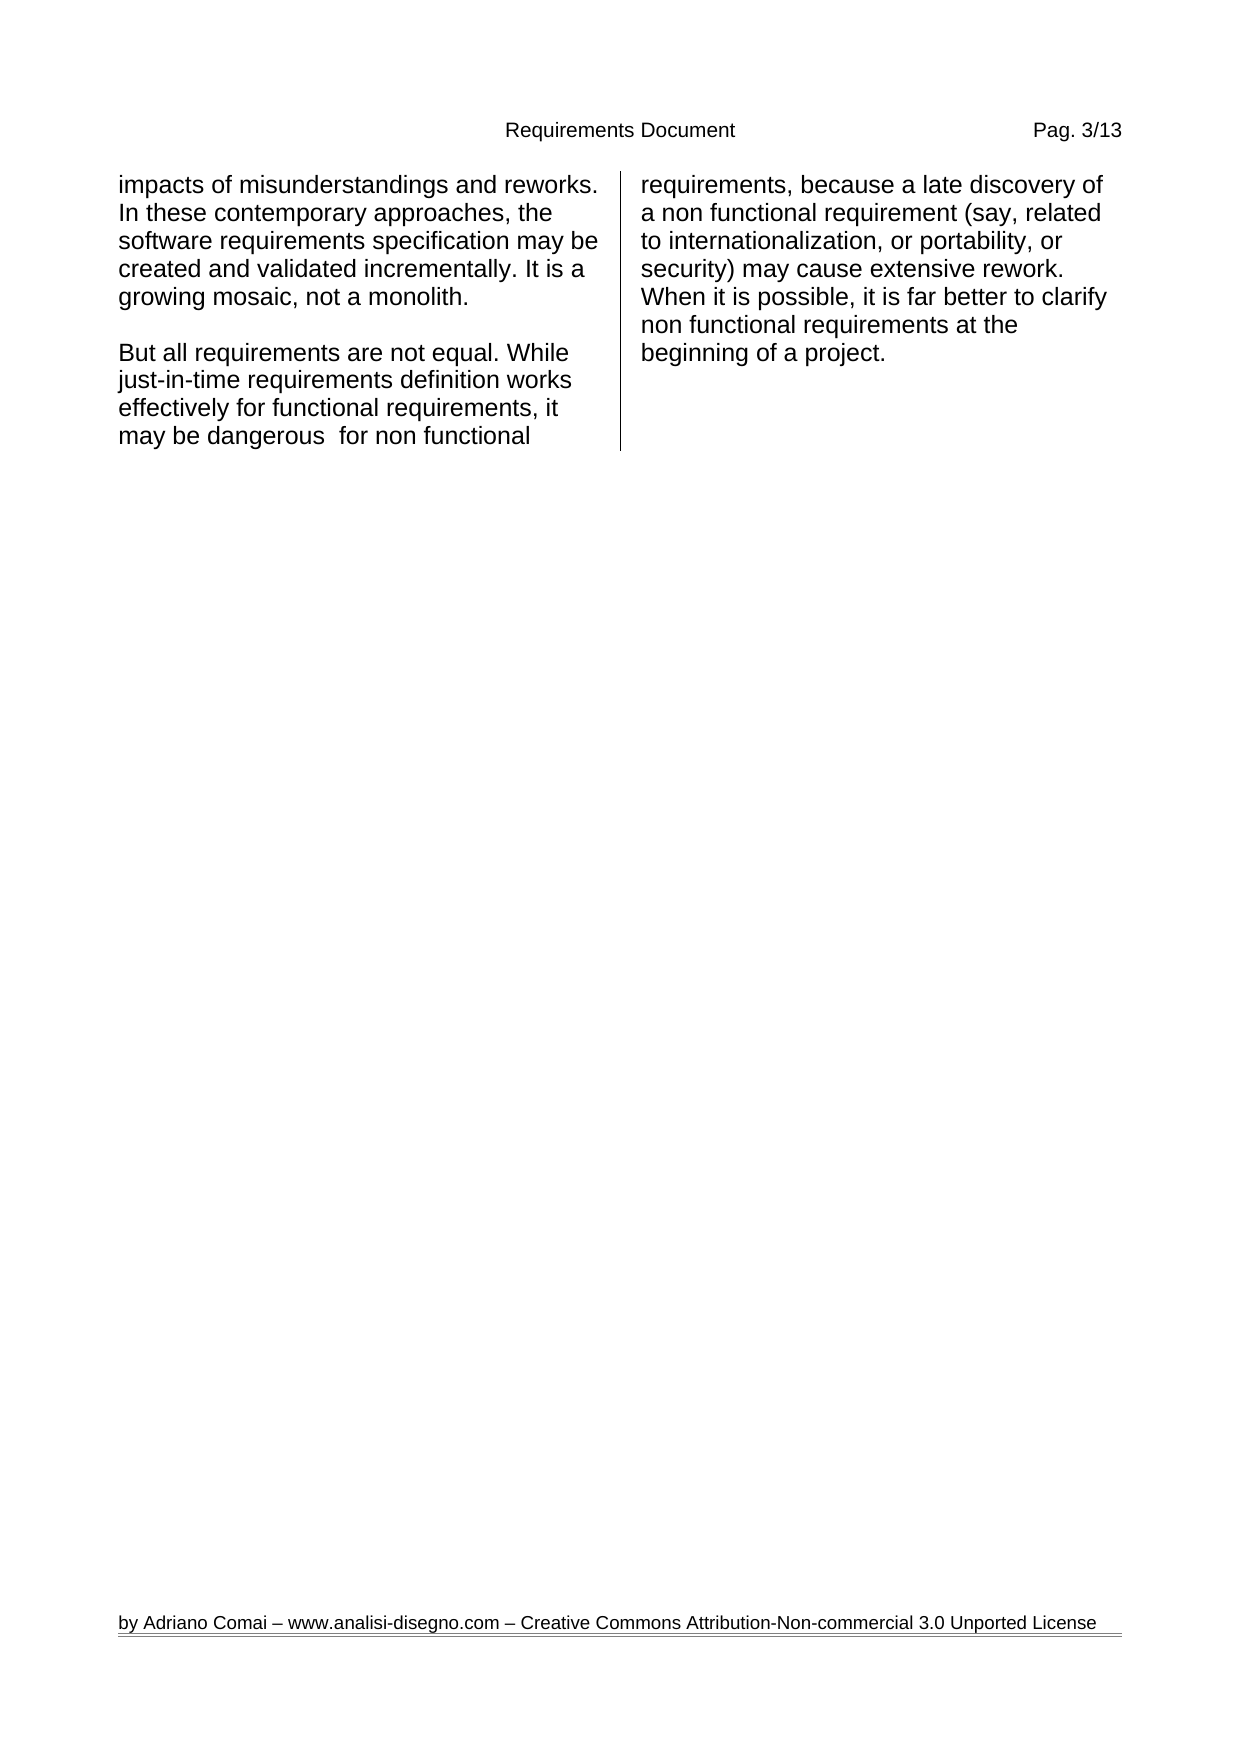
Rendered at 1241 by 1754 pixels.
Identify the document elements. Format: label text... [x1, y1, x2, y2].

text In these contemporary approaches, the software requirements specification may be created and validated incrementally. It is a growing mosaic, not a monolith. [118, 199, 599, 310]
text impacts of misunderstandings and reworks. [118, 171, 599, 199]
text But all requirements are not equal. While just-in-time requirements definition works effectively for functional requirements, it may be dangerous for non functional [118, 338, 599, 450]
text requirements, because a late discovery of a non functional requirement (say, related to internationalization, or portability, or security) may cause extensive rework. When it is possible, it is far better to clarify non functional requirements at the beginning of a project. [641, 171, 1122, 366]
